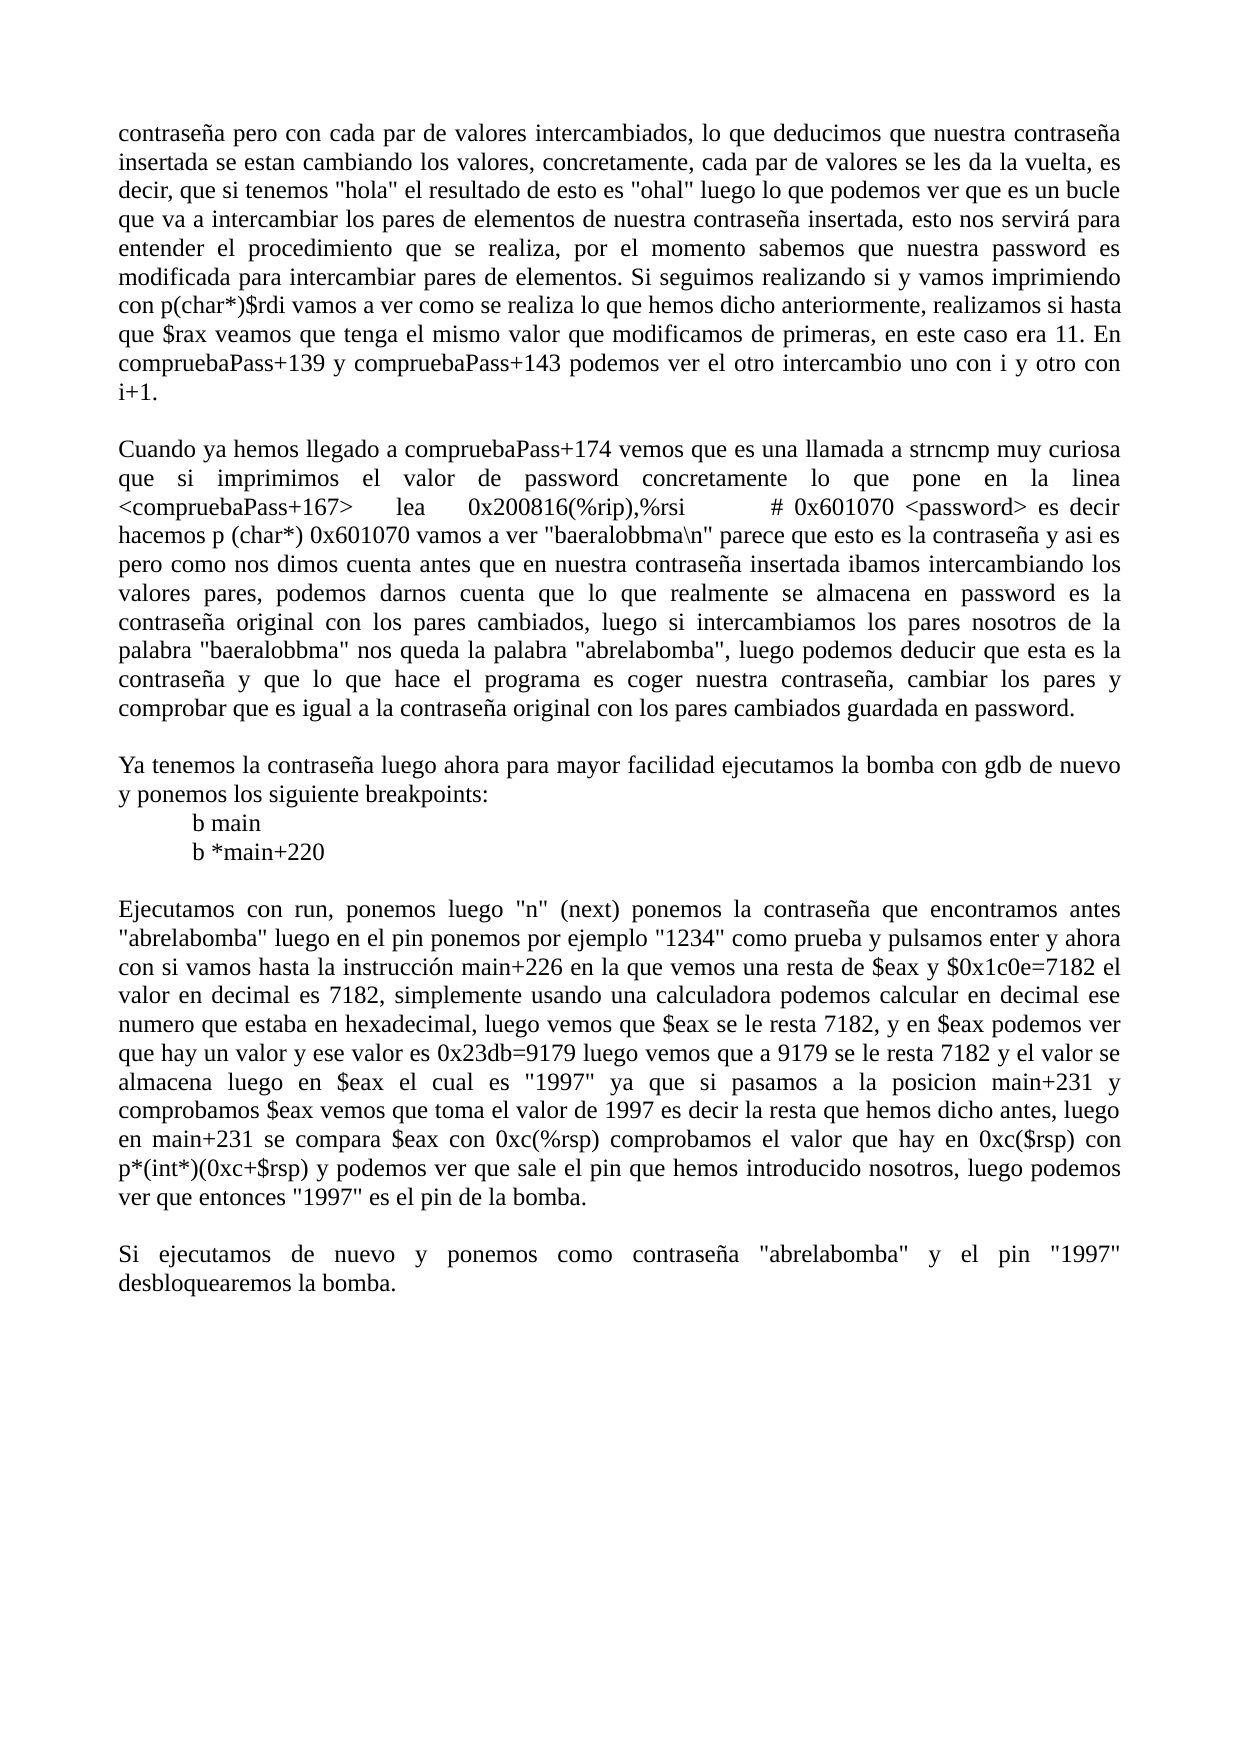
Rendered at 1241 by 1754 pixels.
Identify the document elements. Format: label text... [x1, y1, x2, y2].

text Si ejecutamos de nuevo y ponemos como contraseña "abrelabomba" y el pin "1997" desbloquearemos la bomba. [118, 1239, 1122, 1297]
text Cuando ya hemos llegado a compruebaPass+174 vemos que es una llamada a strncmp muy curiosa que si imprimimos el valor de password concretamente lo que pone en la linea <compruebaPass+167> lea 0x200816(%rip),%rsi # 0x601070 <password> es decir hacemos p (char*) 0x601070 vamos a ver "baeralobbma\n" parece que esto es la contraseña y asi es pero como nos dimos cuenta antes que en nuestra contraseña insertada ibamos intercambiando los valores pares, podemos darnos cuenta que lo que realmente se almacena en password es la contraseña original con los pares cambiados, luego si intercambiamos los pares nosotros de la palabra "baeralobbma" nos queda la palabra "abrelabomba", luego podemos deducir que esta es la contraseña y que lo que hace el programa es coger nuestra contraseña, cambiar los pares y comprobar que es igual a la contraseña original con los pares cambiados guardada en password. [118, 434, 1122, 722]
text Ejecutamos con run, ponemos luego "n" (next) ponemos la contraseña que encontramos antes "abrelabomba" luego en el pin ponemos por ejemplo "1234" como prueba y pulsamos enter y ahora con si vamos hasta la instrucción main+226 en la que vemos una resta de $eax y $0x1c0e=7182 el valor en decimal es 7182, simplemente usando una calculadora podemos calcular en decimal ese numero que estaba en hexadecimal, luego vemos que $eax se le resta 7182, y en $eax podemos ver que hay un valor y ese valor es 0x23db=9179 luego vemos que a 9179 se le resta 7182 y el valor se almacena luego en $eax el cual es "1997" ya que si pasamos a la posicion main+231 y comprobamos $eax vemos que toma el valor de 1997 es decir la resta que hemos dicho antes, luego en main+231 se compara $eax con 0xc(%rsp) comprobamos el valor que hay en 0xc($rsp) con p*(int*)(0xc+$rsp) y podemos ver que sale el pin que hemos introducido nosotros, luego podemos ver que entonces "1997" es el pin de la bomba. [118, 894, 1122, 1211]
text contraseña pero con cada par de valores intercambiados, lo que deducimos que nuestra contraseña insertada se estan cambiando los valores, concretamente, cada par de valores se les da la vuelta, es decir, que si tenemos "hola" el resultado de esto es "ohal" luego lo que podemos ver que es un bucle que va a intercambiar los pares de elementos de nuestra contraseña insertada, esto nos servirá para entender el procedimiento que se realiza, por el momento sabemos que nuestra password es modificada para intercambiar pares de elementos. Si seguimos realizando si y vamos imprimiendo con p(char*)$rdi vamos a ver como se realiza lo que hemos dicho anteriormente, realizamos si hasta que $rax veamos que tenga el mismo valor que modificamos de primeras, en este caso era 11. En compruebaPass+139 y compruebaPass+143 podemos ver el otro intercambio uno con i y otro con i+1. [118, 118, 1122, 406]
text b main [118, 808, 1122, 837]
text b *main+220 [118, 837, 1122, 866]
text Ya tenemos la contraseña luego ahora para mayor facilidad ejecutamos la bomba con gdb de nuevo y ponemos los siguiente breakpoints: [118, 751, 1122, 808]
